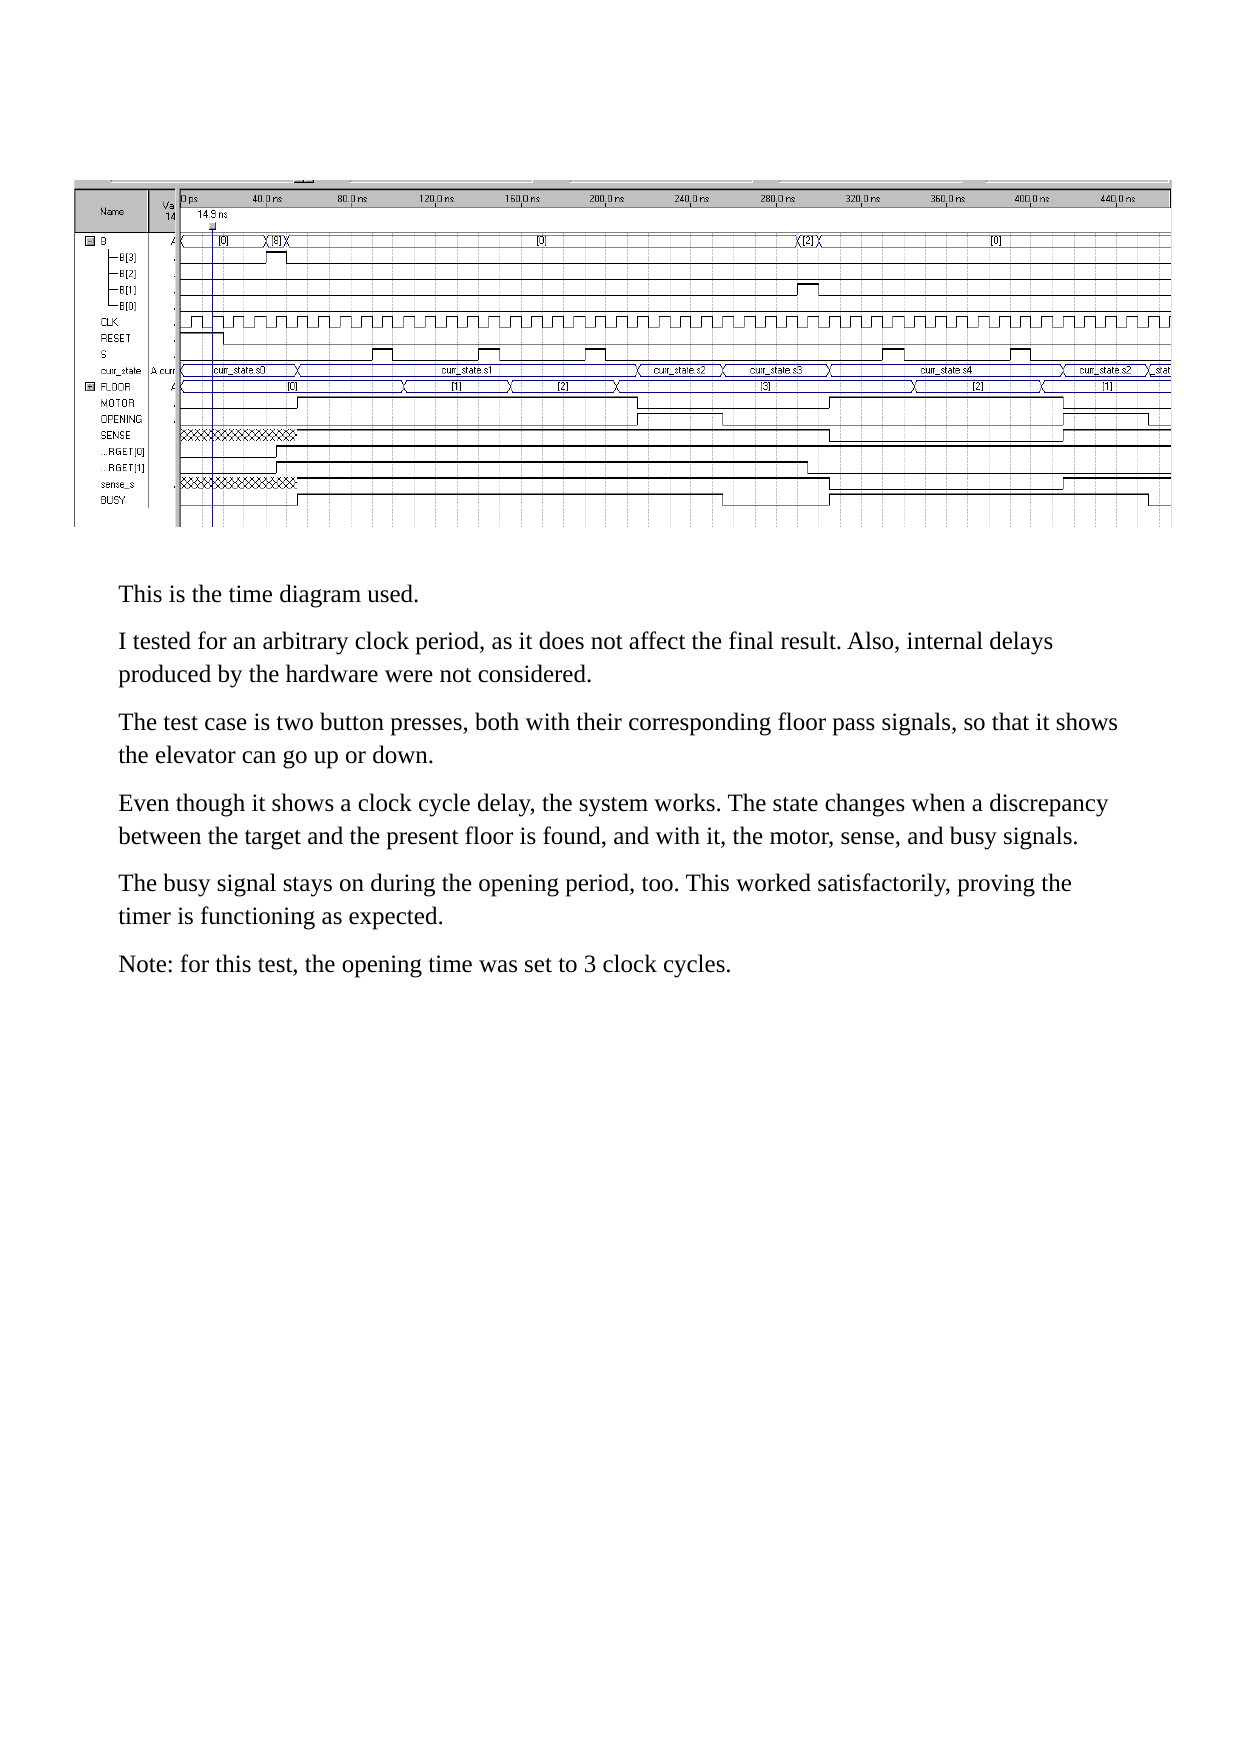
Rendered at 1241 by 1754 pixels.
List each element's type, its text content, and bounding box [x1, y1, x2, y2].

text Even though it shows a clock cycle delay, the system works. The state changes when a discrepancy between the target and the present floor is found, and with it, the motor, sense, and busy signals. [118, 788, 1122, 849]
text This is the time diagram used. [118, 579, 1122, 608]
picture [74, 180, 1172, 527]
text Note: for this test, the opening time was set to 3 clock cycles. [118, 949, 1122, 978]
text The test case is two button presses, both with their corresponding floor pass signals, so that it shows the elevator can go up or down. [118, 707, 1122, 769]
text I tested for an arbitrary clock period, as it does not affect the final result. Also, internal delays produced by the hardware were not considered. [118, 626, 1122, 688]
text The busy signal stays on during the opening period, too. This worked satisfactorily, proving the timer is functioning as expected. [118, 868, 1122, 930]
